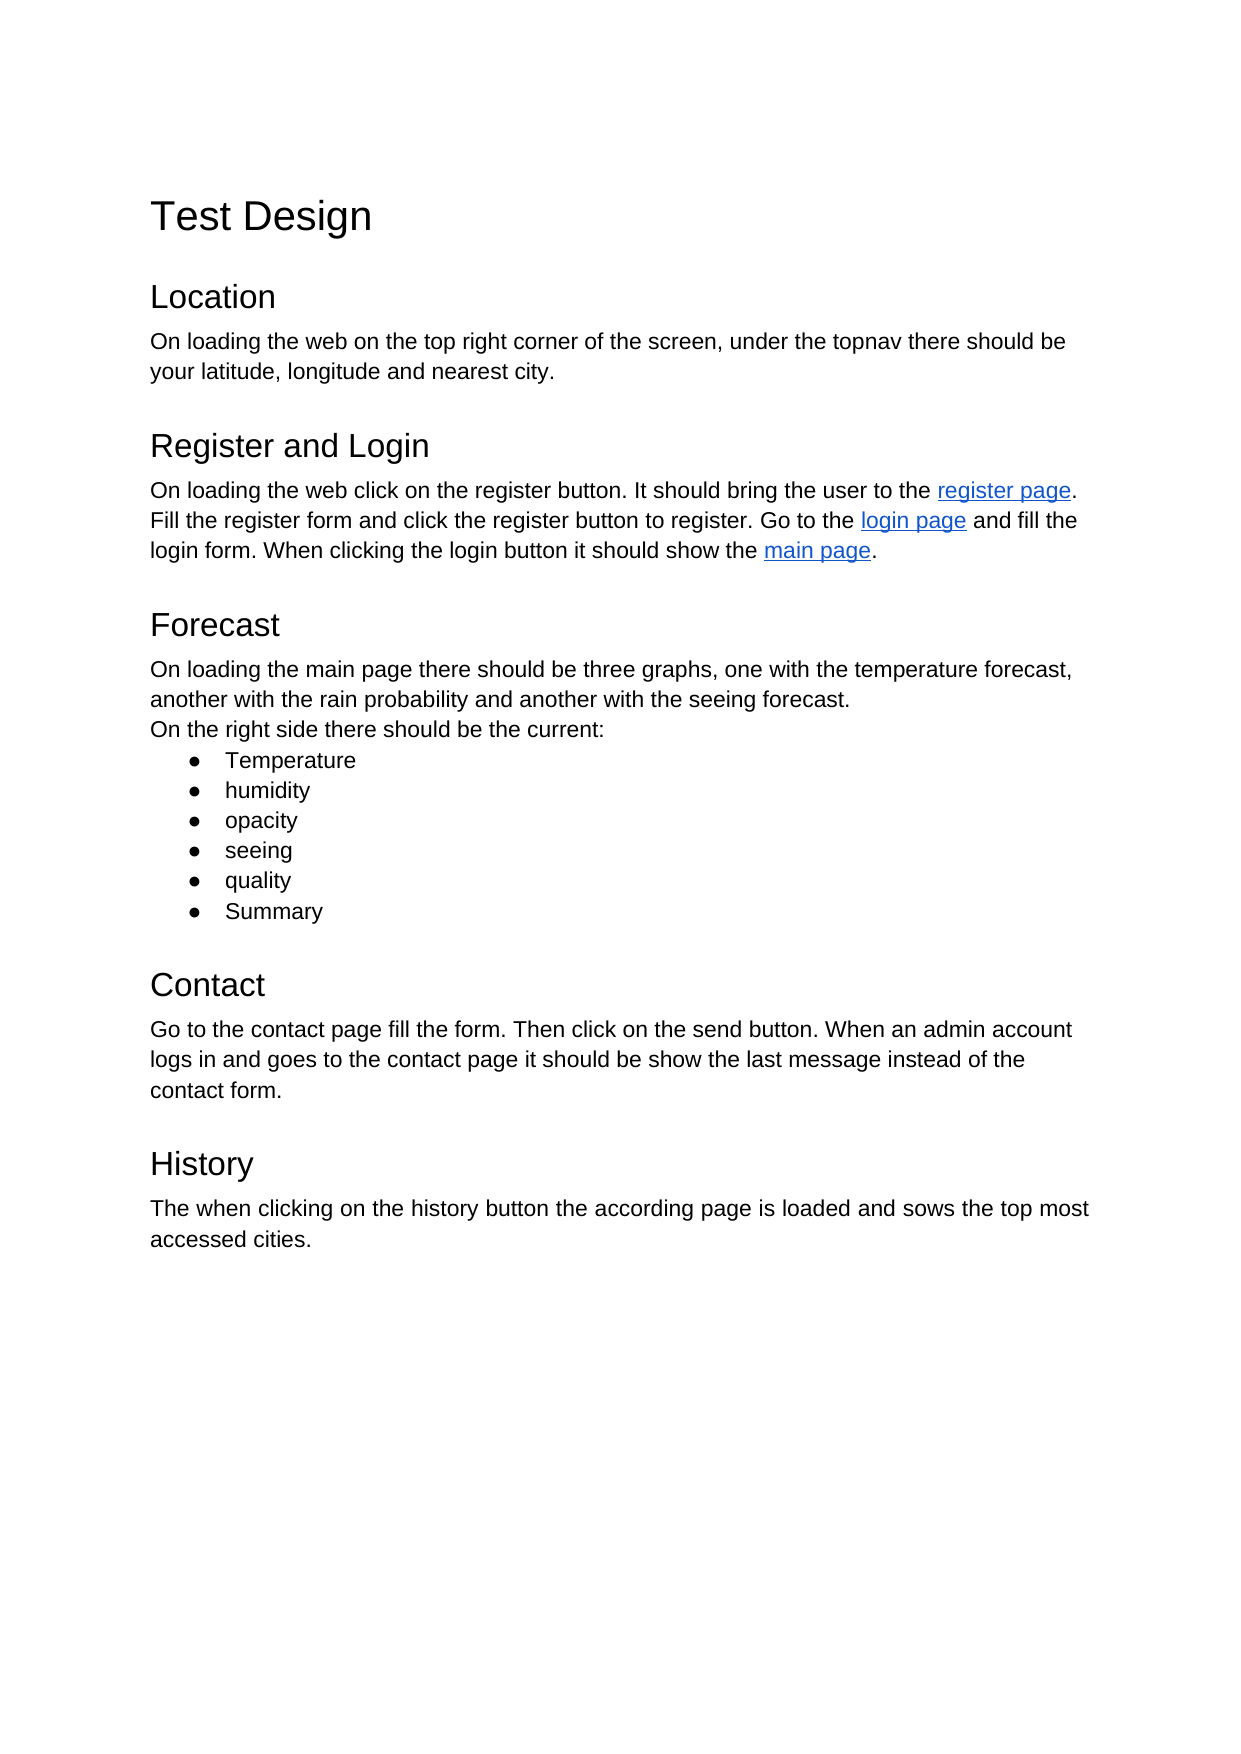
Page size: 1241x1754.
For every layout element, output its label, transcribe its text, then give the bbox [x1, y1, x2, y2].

list seeing [187, 837, 1090, 863]
text On the right side there should be the current: [150, 716, 1090, 743]
subtitle History [150, 1144, 1090, 1183]
subtitle Test Design [150, 192, 1090, 239]
list Summary [187, 898, 1090, 924]
text On loading the main page there should be three graphs, one with the temperature forecast, another with the rain probability and another with the seeing forecast. [150, 656, 1090, 712]
list humidity [187, 777, 1090, 803]
text Go to the contact page fill the form. Then click on the send button. When an admin account logs in and goes to the contact page it should be show the last message instead of the contact form. [150, 1016, 1090, 1103]
list Temperature [187, 747, 1090, 773]
subtitle Register and Login [150, 426, 1090, 464]
text On loading the web on the top right corner of the screen, under the topnav there should be your latitude, longitude and nearest city. [150, 328, 1090, 384]
subtitle Contact [150, 965, 1090, 1004]
list quality [187, 867, 1090, 894]
list opacity [187, 807, 1090, 833]
text On loading the web click on the register button. It should bring the user to the register page. Fill the register form and click the register button to register. Go to the login page and fill the login form. When clicking the login button it should show the main page. [150, 477, 1090, 564]
text The when clicking on the history button the according page is loaded and sows the top most accessed cities. [150, 1195, 1090, 1252]
subtitle Forecast [150, 605, 1090, 643]
subtitle Location [150, 277, 1090, 316]
